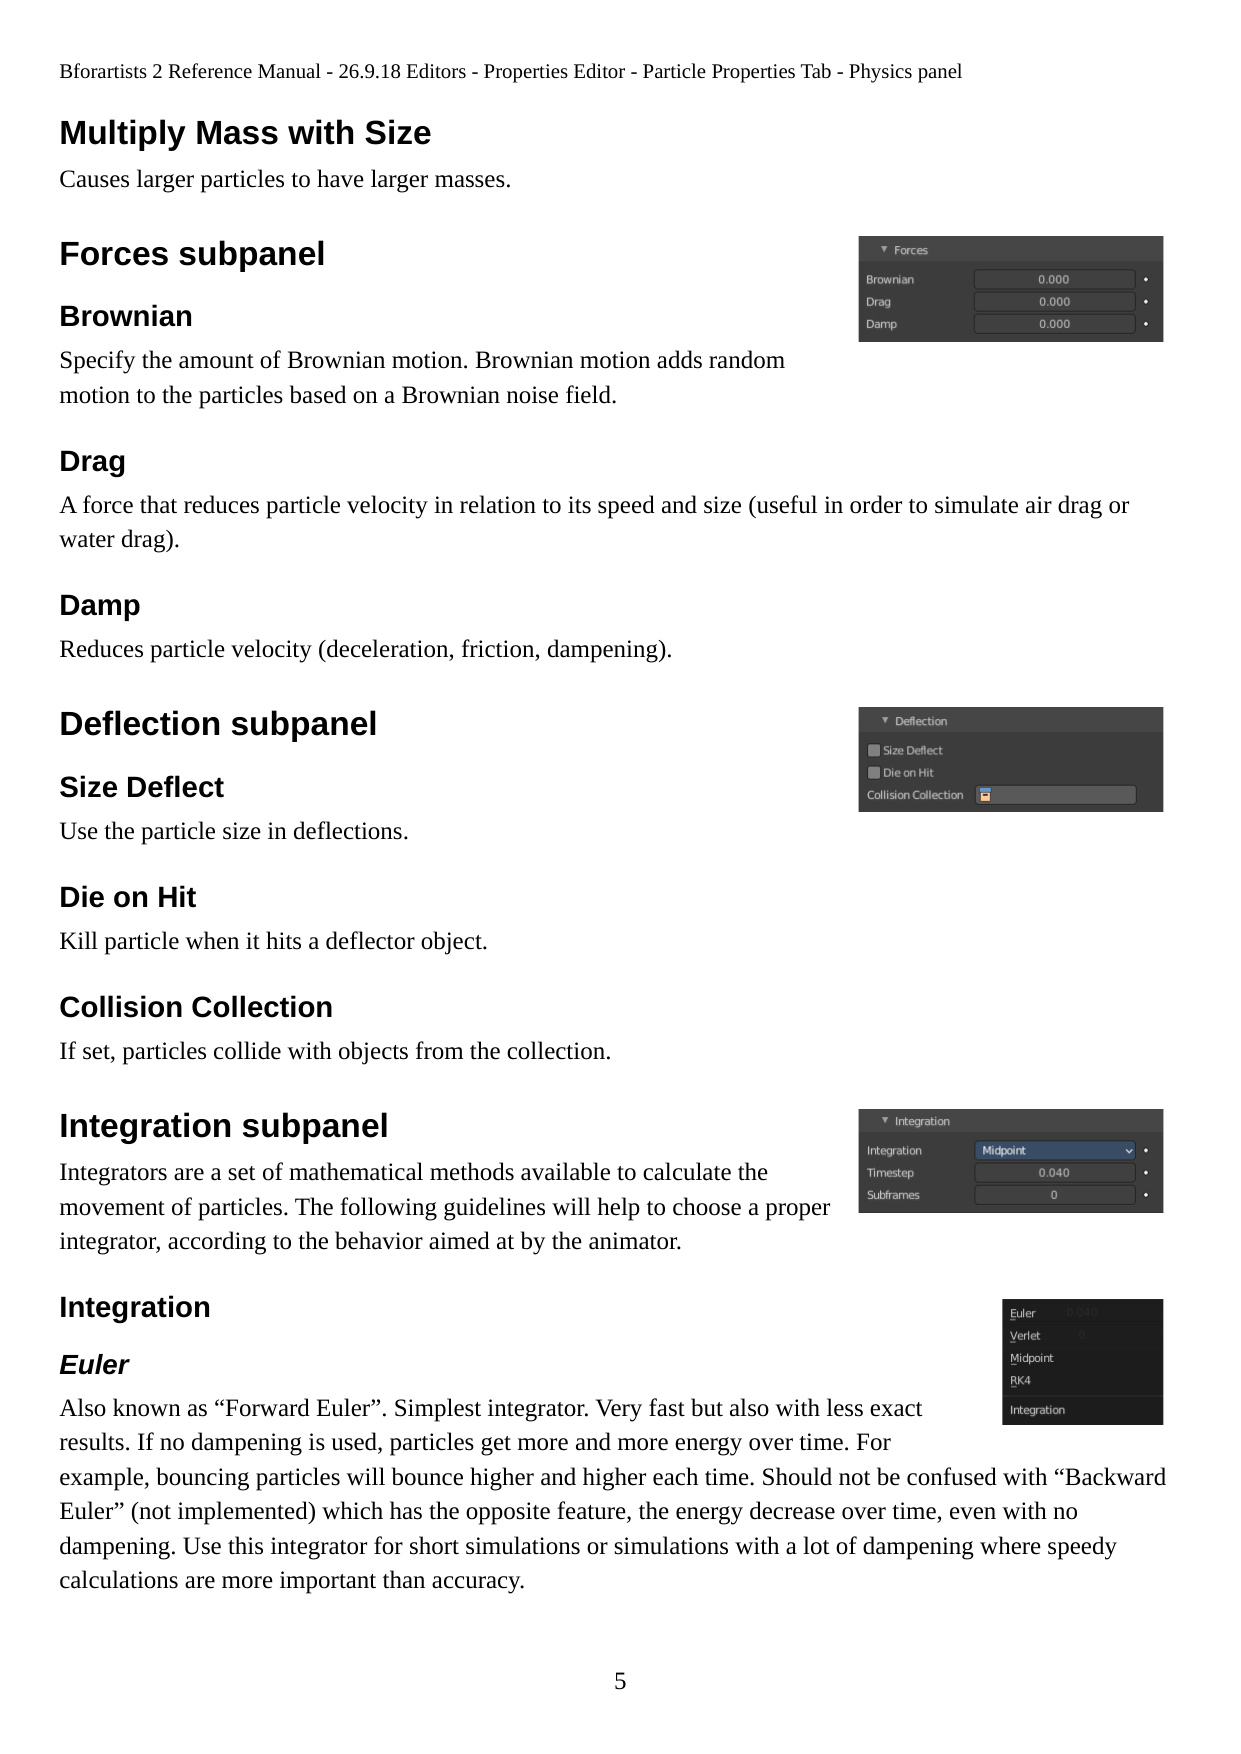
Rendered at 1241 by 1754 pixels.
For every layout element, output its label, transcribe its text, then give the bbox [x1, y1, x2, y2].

subtitle Brownian [59, 299, 858, 333]
subtitle Euler [59, 1348, 1002, 1380]
picture [858, 236, 1164, 342]
subtitle Size Deflect [59, 770, 858, 804]
subtitle Die on Hit [59, 880, 1181, 914]
picture [1002, 1299, 1164, 1425]
picture [858, 1109, 1164, 1213]
text Also known as “Forward Euler”. Simplest integrator. Very fast but also with less exact results. If no dampening is used, particles get more and more energy over time. For example, bouncing particles will bounce higher and higher each time. Should not be confused with “Backward Euler” (not implemented) which has the opposite feature, the energy decrease over time, even with no dampening. Use this integrator for short simulations or simulations with a lot of dampening where speedy calculations are more important than accuracy. [59, 1393, 1181, 1594]
subtitle Drag [59, 444, 1181, 477]
subtitle Collision Collection [59, 990, 1181, 1023]
subtitle [1164, 770, 1181, 804]
text Use the particle size in deflections. [59, 816, 1181, 845]
subtitle Forces subpanel [59, 234, 1181, 272]
subtitle Integration [59, 1290, 1181, 1323]
text Specify the amount of Brownian motion. Brownian motion adds random motion to the particles based on a Brownian noise field. [59, 346, 1181, 409]
text A force that reduces particle velocity in relation to its speed and size (useful in order to simulate air drag or water drag). [59, 490, 1181, 553]
text Kill particle when it hits a deflector object. [59, 926, 1181, 955]
picture [858, 707, 1164, 812]
subtitle Damp [59, 588, 1181, 622]
subtitle Integration subpanel [59, 1106, 1181, 1144]
text If set, particles collide with objects from the collection. [59, 1036, 1181, 1065]
text Reduces particle velocity (deceleration, friction, dampening). [59, 634, 1181, 663]
subtitle Multiply Mass with Size [59, 113, 1181, 151]
subtitle [1164, 1348, 1181, 1380]
text Integrators are a set of mathematical methods available to calculate the movement of particles. The following guidelines will help to choose a proper integrator, according to the behavior aimed at by the animator. [59, 1157, 1181, 1255]
text Causes larger particles to have larger masses. [59, 164, 1181, 192]
subtitle [1164, 299, 1181, 333]
subtitle Deflection subpanel [59, 704, 1181, 743]
